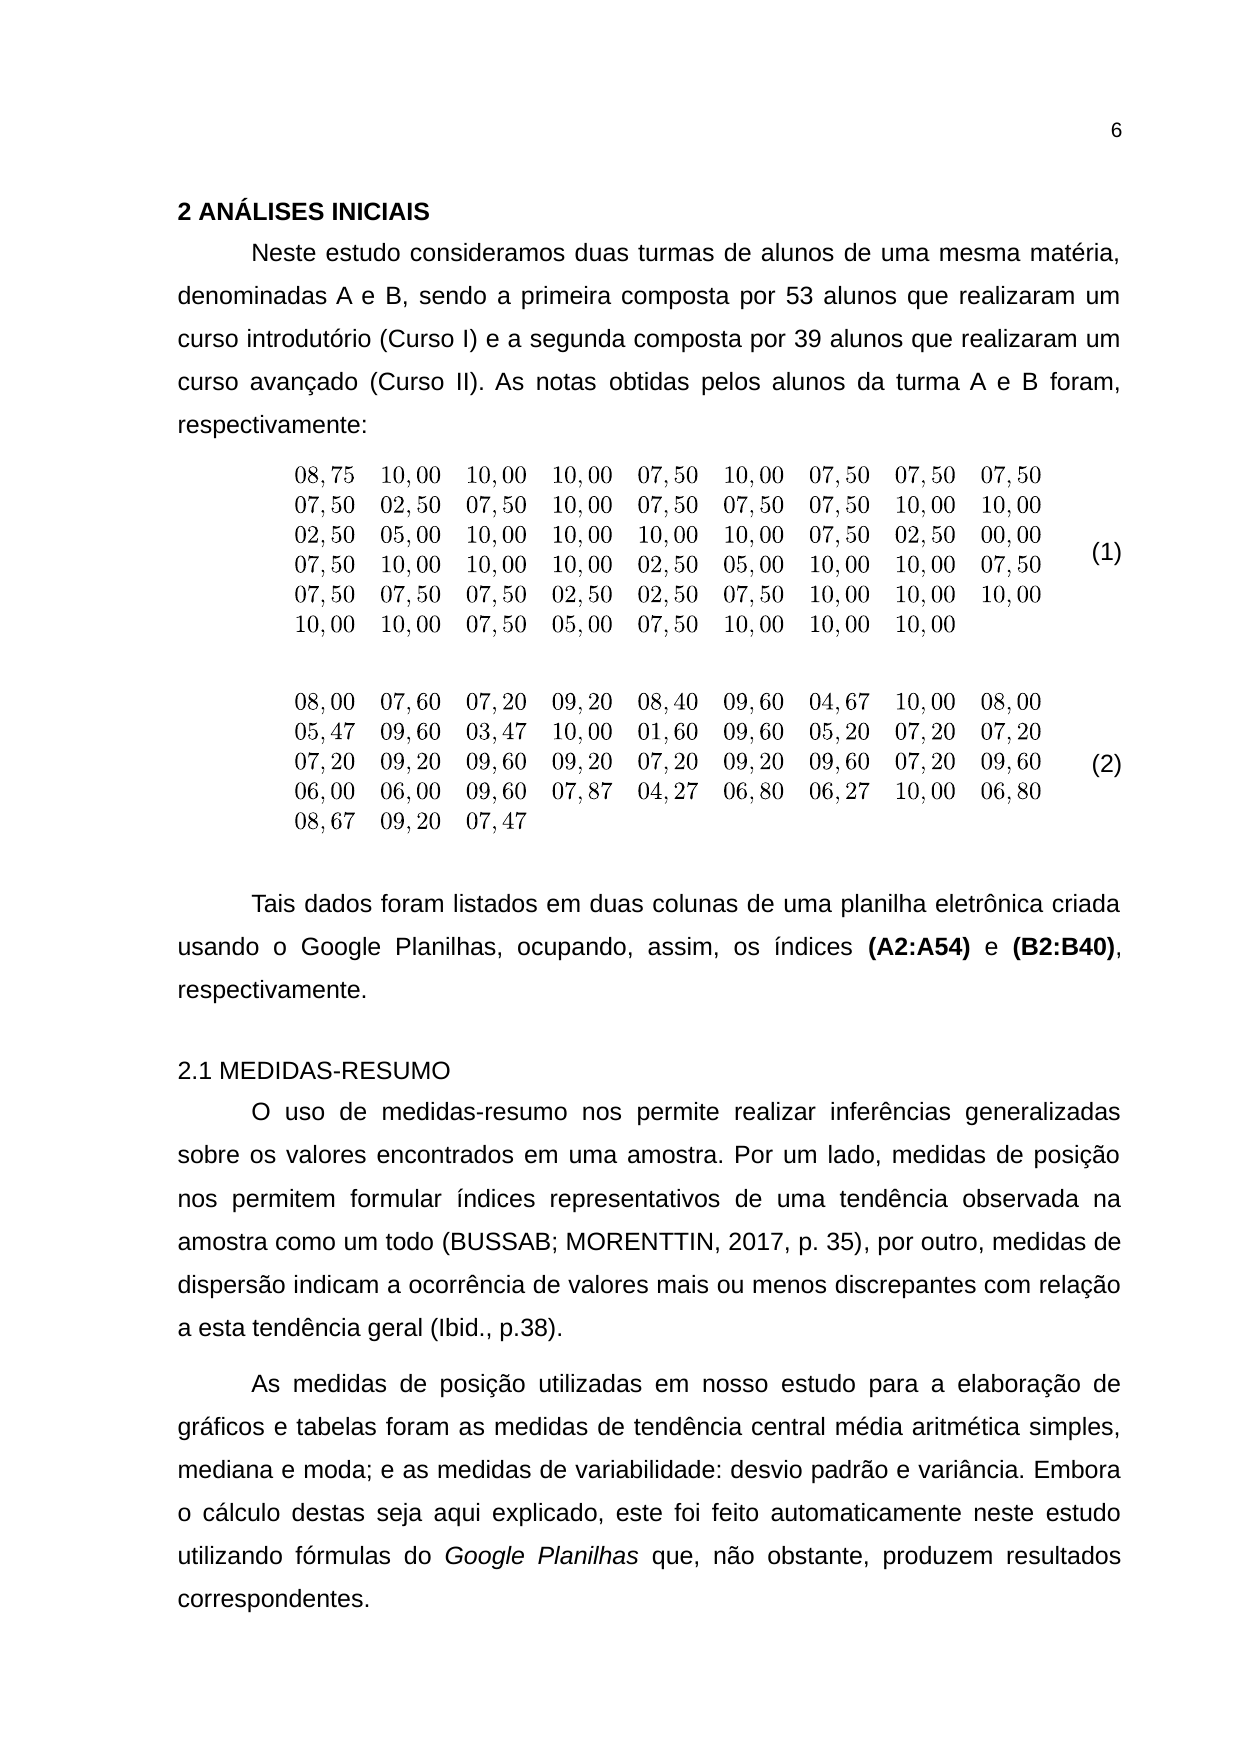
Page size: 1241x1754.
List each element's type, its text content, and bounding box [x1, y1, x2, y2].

text O uso de medidas-resumo nos permite realizar inferências generalizadas sobre os valores encontrados em uma amostra. Por um lado, medidas de posição nos permitem formular índices representativos de uma tendência observada na amostra como um todo (BUSSAB; MORENTTIN, 2017, p. 35), por outro, medidas de dispersão indicam a ocorrência de valores mais ou menos discrepantes com relação a esta tendência geral (Ibid., p.38). [177, 1097, 1122, 1342]
subtitle Medidas-resumo [177, 1056, 1122, 1085]
subtitle Análises iniciais [177, 197, 1122, 225]
text (1) [924, 466, 1122, 637]
text As medidas de posição utilizadas em nosso estudo para a elaboração de gráficos e tabelas foram as medidas de tendência central média aritmética simples, mediana e moda; e as medidas de variabilidade: desvio padrão e variância. Embora o cálculo destas seja aqui explicado, este foi feito automaticamente neste estudo utilizando fórmulas do Google Planilhas que, não obstante, produzem resultados correspondentes. [177, 1369, 1122, 1613]
text Neste estudo consideramos duas turmas de alunos de uma mesma matéria, denominadas A e B, sendo a primeira composta por 53 alunos que realizaram um curso introdutório (Curso I) e a segunda composta por 39 alunos que realizaram um curso avançado (Curso II). As notas obtidas pelos alunos da turma A e B foram, respectivamente: [177, 238, 1122, 439]
text Tais dados foram listados em duas colunas de uma planilha eletrônica criada usando o Google Planilhas, ocupando, assim, os índices (A2:A54) e (B2:B40), respectivamente. [177, 889, 1122, 1004]
text (2) [495, 693, 1122, 834]
